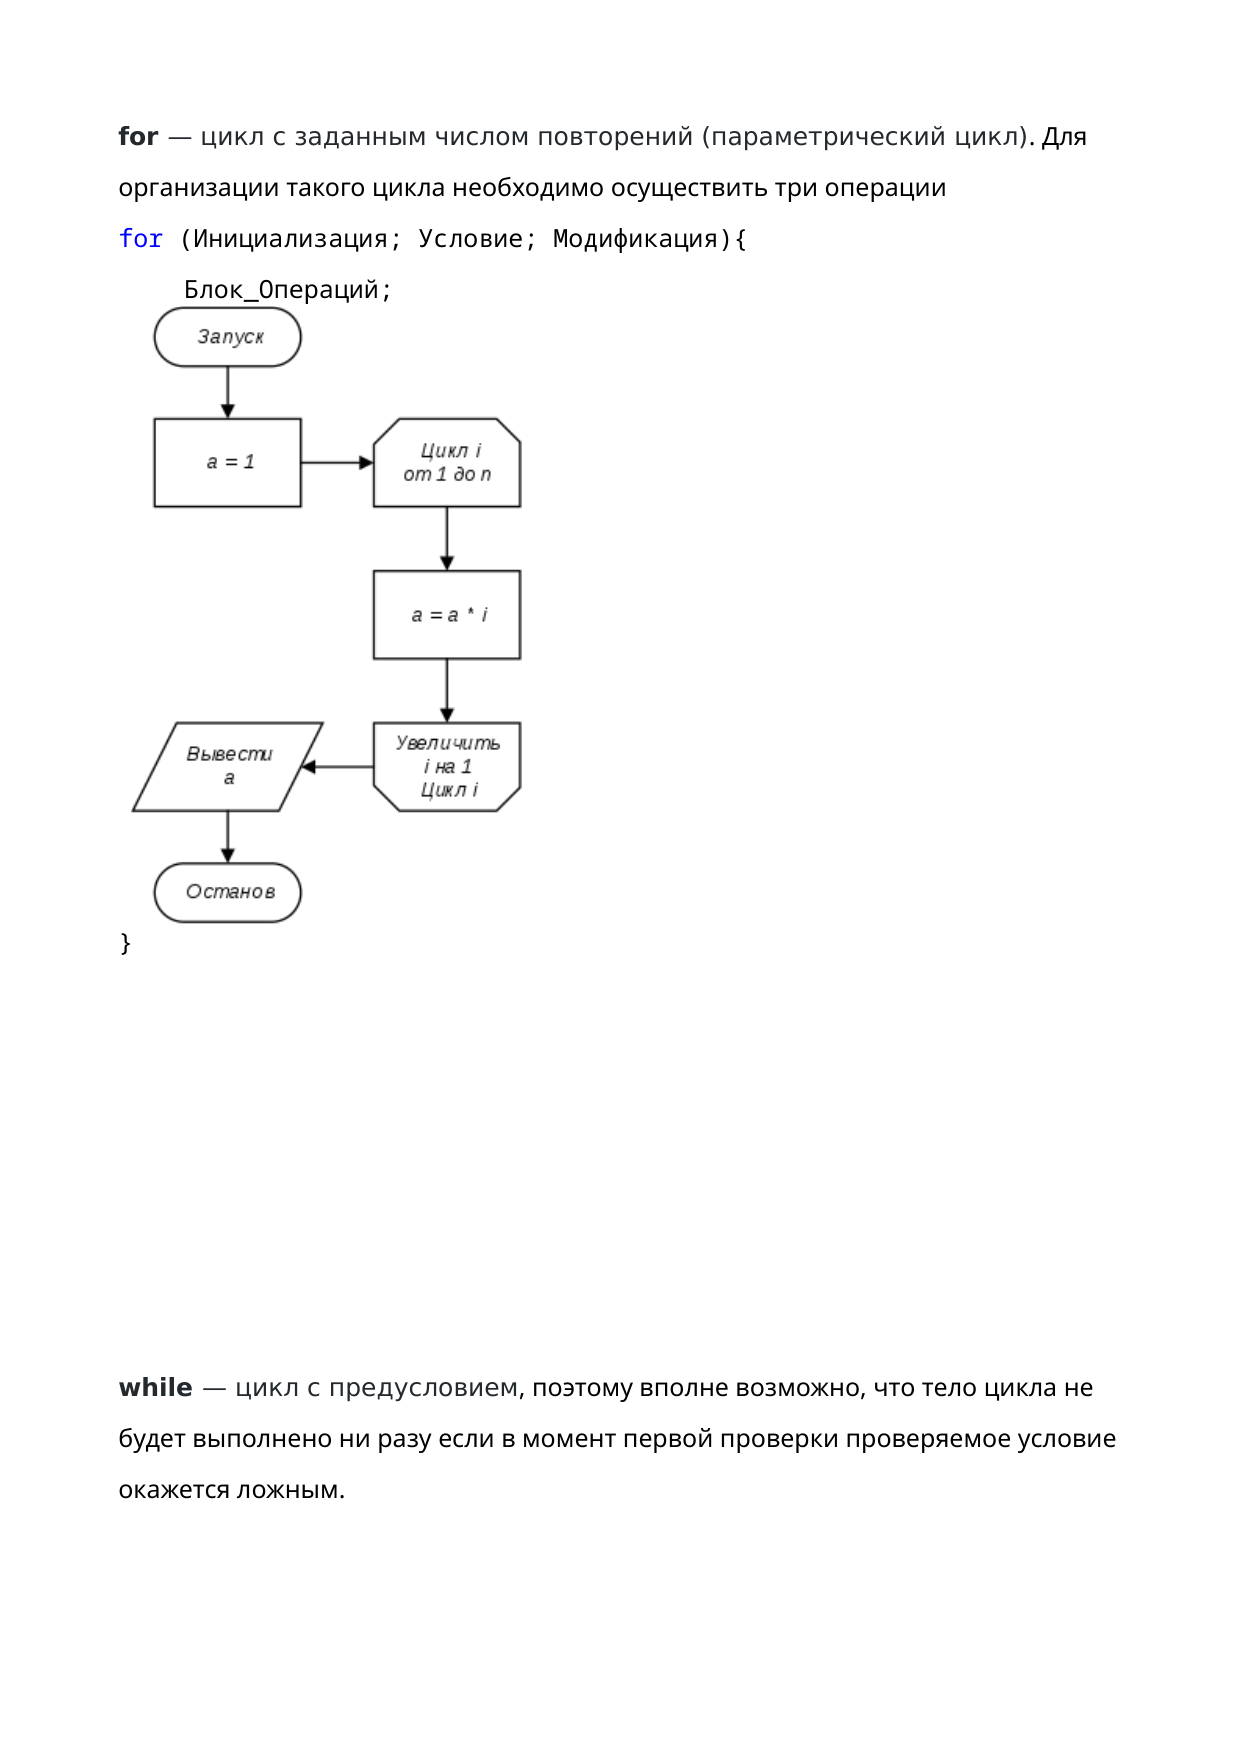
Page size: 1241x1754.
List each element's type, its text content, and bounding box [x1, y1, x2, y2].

text for — цикл с заданным числом повторений (параметрический цикл). Для организации такого цикла необходимо осуществить три операции [118, 118, 1122, 203]
picture [131, 306, 522, 925]
text while — цикл с предусловием, поэтому вполне возможно, что тело цикла не будет выполнено ни разу если в момент первой проверки проверяемое условие окажется ложным. [118, 1370, 1122, 1506]
text for (Инициализация; Условие; Модификация){ Блок_Операций; } [118, 220, 1122, 959]
